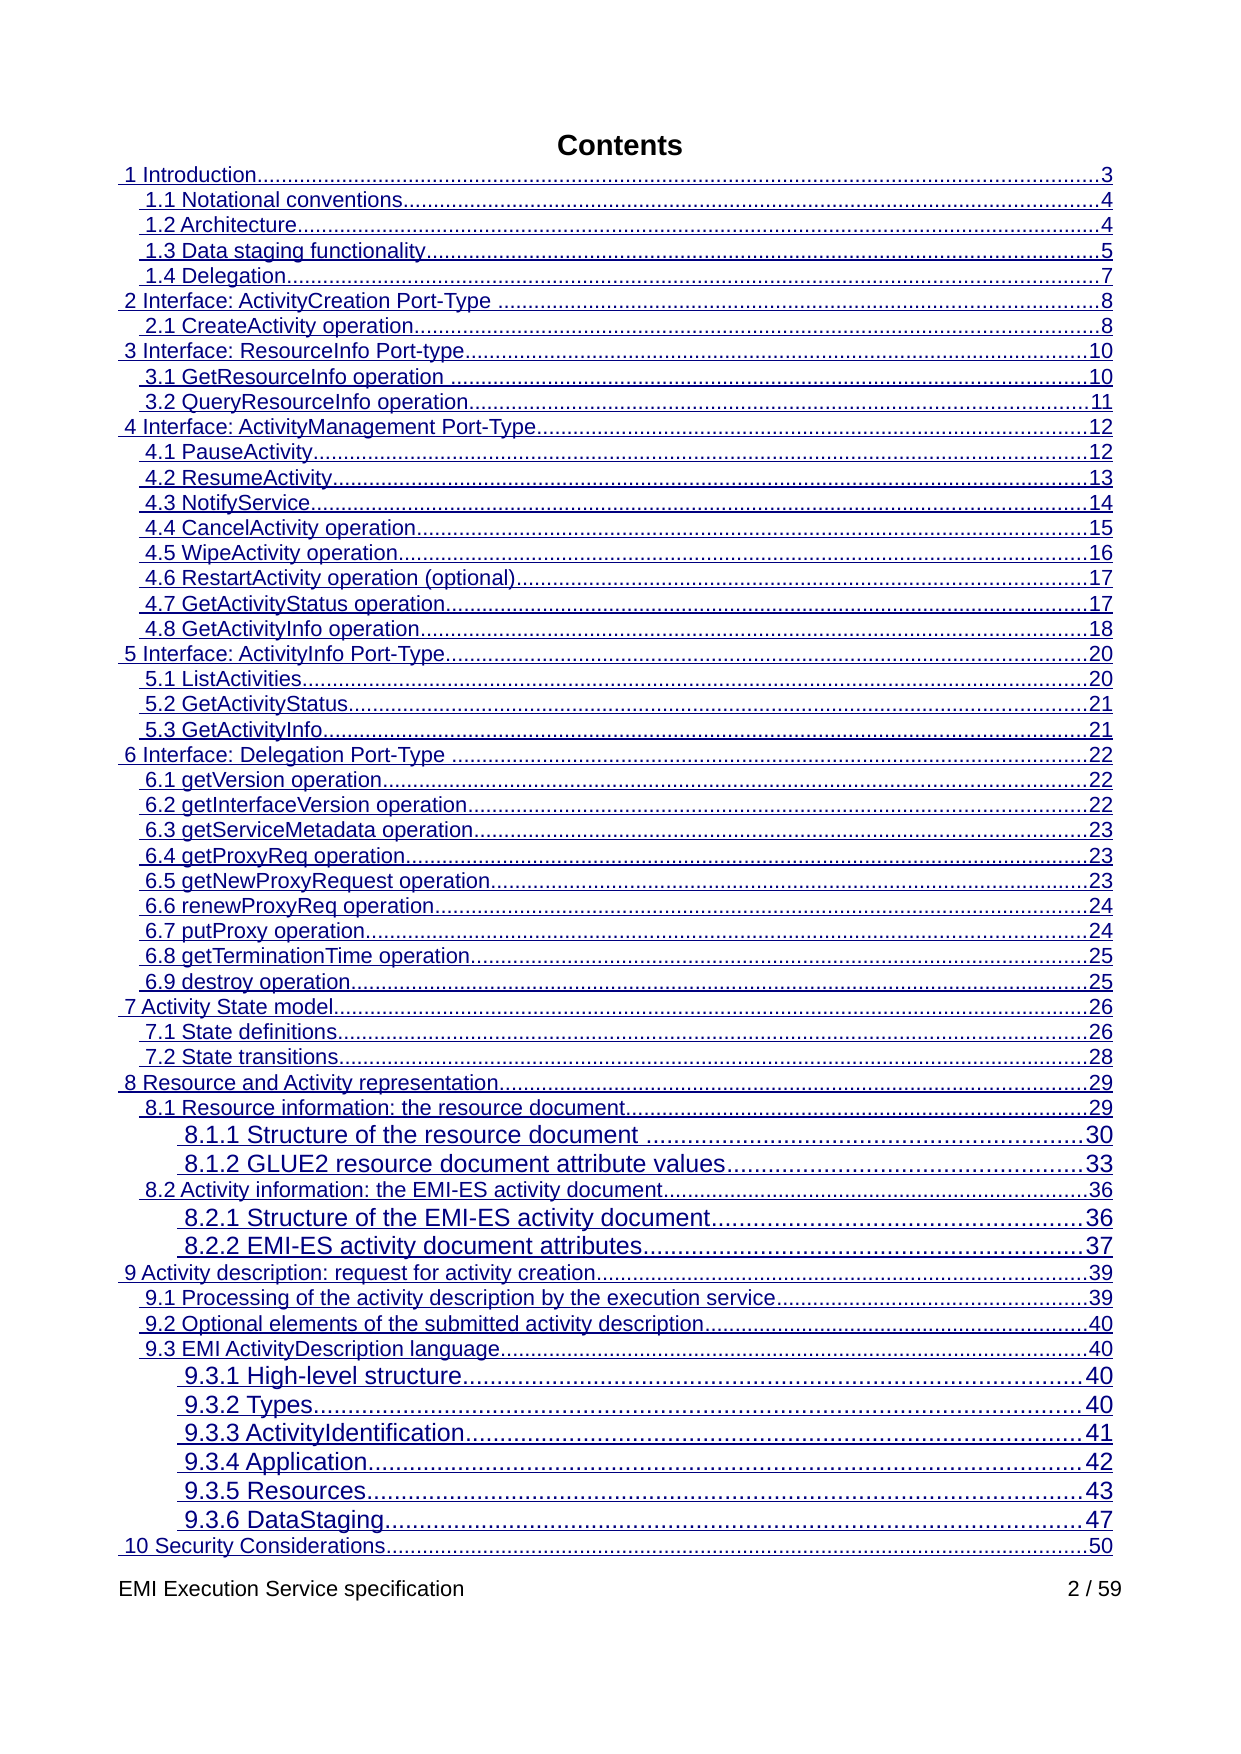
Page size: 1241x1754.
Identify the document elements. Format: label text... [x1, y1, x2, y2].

text 6.5 getNewProxyRequest operation 23 [139, 868, 1113, 890]
text 6.9 destroy operation 25 [139, 969, 1113, 990]
text 8.1 Resource information: the resource document 29 [139, 1095, 1113, 1116]
text Contents [118, 128, 1122, 162]
text 4 Interface: ActivityManagement Port-Type 12 [118, 414, 1113, 436]
text 4.6 RestartActivity operation (optional) 17 [139, 565, 1113, 587]
text 9.3.5 Resources 43 [177, 1476, 1113, 1501]
text 9.3.3 ActivityIdentification 41 [177, 1418, 1113, 1443]
text 8 Resource and Activity representation 29 [118, 1069, 1113, 1091]
text 3.2 QueryResourceInfo operation 11 [139, 389, 1113, 411]
text 5.2 GetActivityStatus 21 [139, 691, 1113, 713]
text 6.4 getProxyReq operation 23 [139, 843, 1113, 864]
text 6.3 getServiceMetadata operation 23 [139, 817, 1113, 839]
text 7 Activity State model 26 [118, 994, 1113, 1016]
text 9 Activity description: request for activity creation 39 [118, 1260, 1113, 1282]
text 8.2.2 EMI-ES activity document attributes 37 [177, 1231, 1113, 1256]
text 6.1 getVersion operation 22 [139, 767, 1113, 789]
text 6 Interface: Delegation Port-Type 22 [118, 742, 1113, 764]
text 4.3 NotifyService 14 [139, 490, 1113, 511]
text 9.3.1 High-level structure 40 [177, 1361, 1113, 1386]
text 6.2 getInterfaceVersion operation 22 [139, 792, 1113, 814]
text 2.1 CreateActivity operation 8 [139, 313, 1113, 335]
text 9.3 EMI ActivityDescription language 40 [139, 1336, 1113, 1358]
text 4.1 PauseActivity 12 [139, 439, 1113, 461]
text 8.1.1 Structure of the resource document 30 [177, 1120, 1113, 1145]
text 1.1 Notational conventions 4 [139, 187, 1113, 209]
text 8.1.2 GLUE2 resource document attribute values 33 [177, 1149, 1113, 1174]
text 9.1 Processing of the activity description by the execution service 39 [139, 1285, 1113, 1307]
text 3 Interface: ResourceInfo Port-type 10 [118, 338, 1113, 360]
text 4.4 CancelActivity operation 15 [139, 515, 1113, 537]
text 1.2 Architecture 4 [139, 212, 1113, 234]
text 1.3 Data staging functionality 5 [139, 238, 1113, 259]
text 9.2 Optional elements of the submitted activity description 40 [139, 1311, 1113, 1332]
text 9.3.6 DataStaging 47 [177, 1505, 1113, 1530]
text 1 Introduction 3 [118, 162, 1113, 184]
text 5.1 ListActivities 20 [139, 666, 1113, 688]
text 4.7 GetActivityStatus operation 17 [139, 591, 1113, 612]
text 4.5 WipeActivity operation 16 [139, 540, 1113, 562]
text 8.2 Activity information: the EMI-ES activity document 36 [139, 1177, 1113, 1199]
text 8.2.1 Structure of the EMI-ES activity document 36 [177, 1203, 1113, 1228]
text 5 Interface: ActivityInfo Port-Type 20 [118, 641, 1113, 663]
text 6.7 putProxy operation 24 [139, 918, 1113, 940]
text 9.3.2 Types 40 [177, 1390, 1113, 1415]
text 7.1 State definitions 26 [139, 1019, 1113, 1041]
text 9.3.4 Application 42 [177, 1447, 1113, 1472]
text 1.4 Delegation 7 [139, 263, 1113, 285]
text 5.3 GetActivityInfo 21 [139, 717, 1113, 738]
text 4.8 GetActivityInfo operation 18 [139, 616, 1113, 638]
text 7.2 State transitions 28 [139, 1044, 1113, 1066]
text 3.1 GetResourceInfo operation 10 [139, 364, 1113, 385]
text 10 Security Considerations 50 [118, 1533, 1113, 1555]
text 6.6 renewProxyReq operation 24 [139, 893, 1113, 915]
text 2 Interface: ActivityCreation Port-Type 8 [118, 288, 1113, 310]
text 6.8 getTerminationTime operation 25 [139, 943, 1113, 965]
text 4.2 ResumeActivity 13 [139, 464, 1113, 486]
